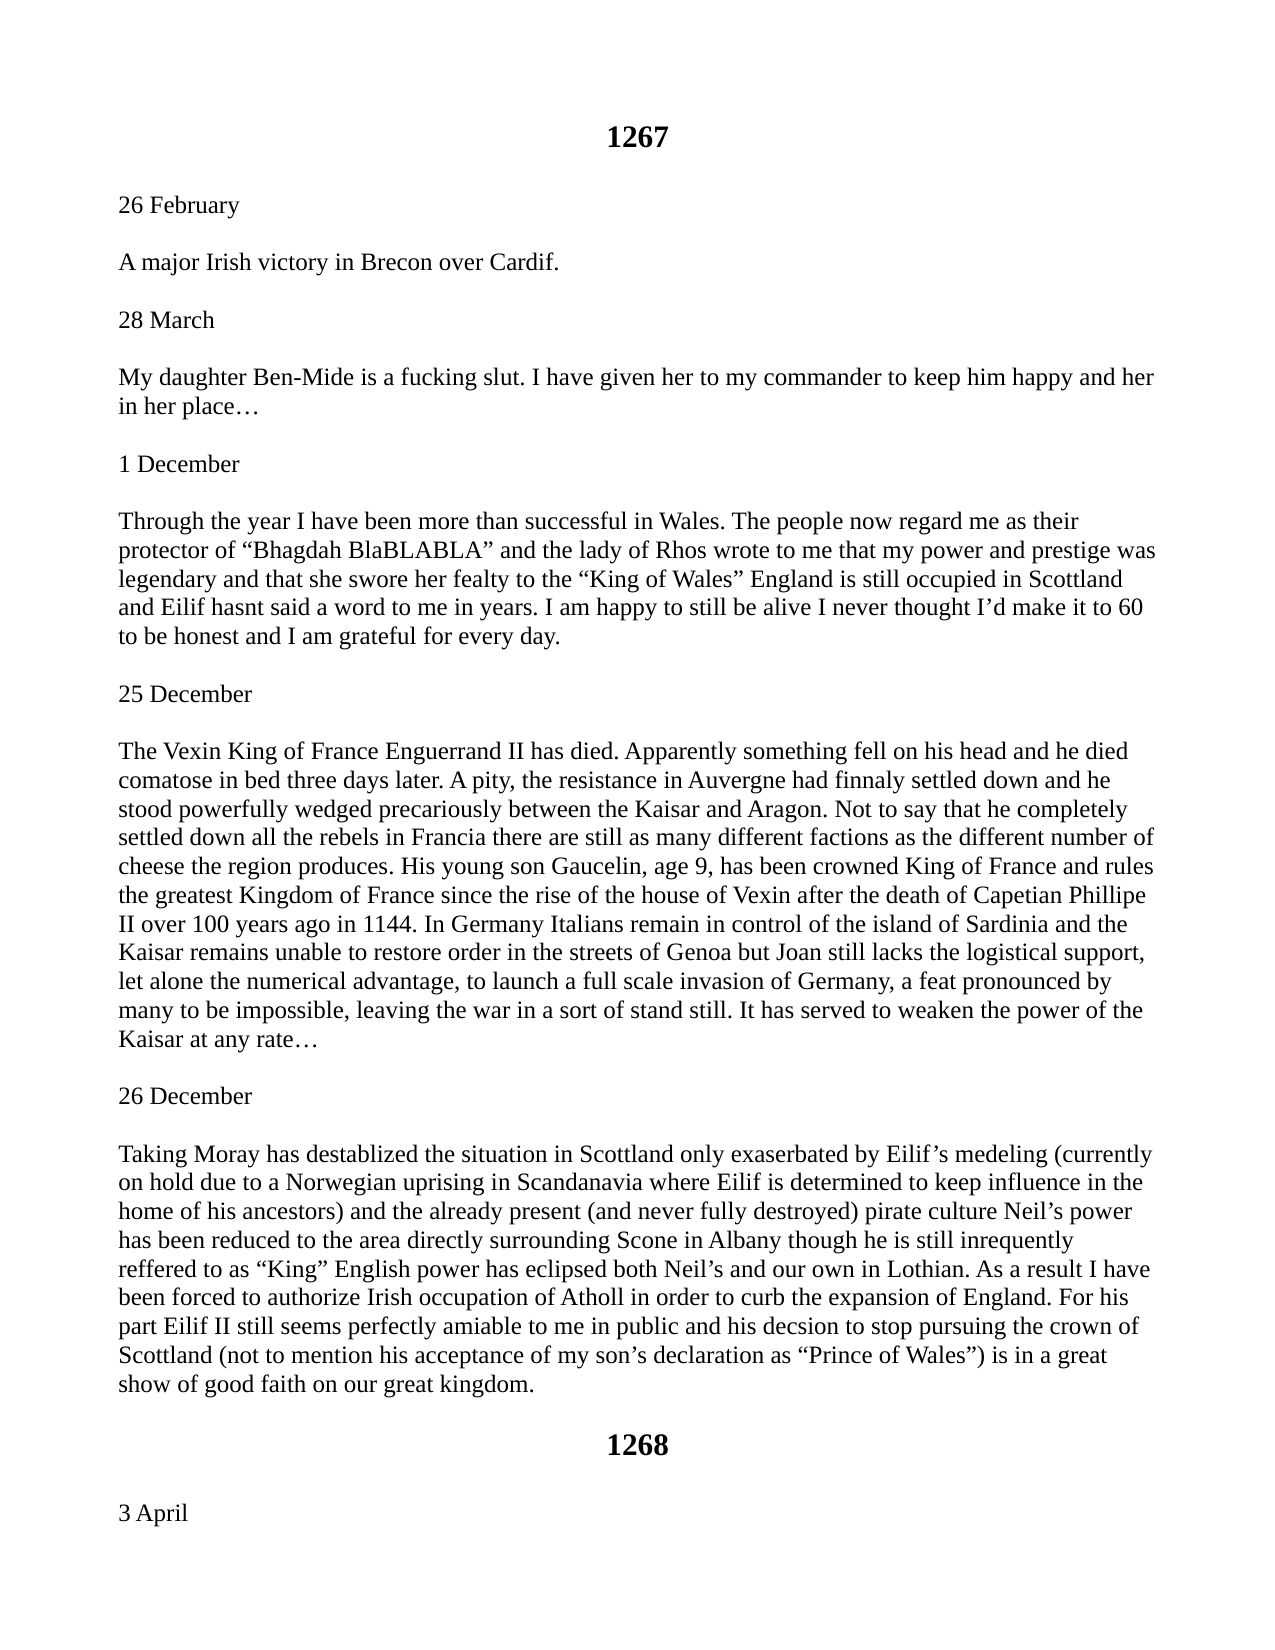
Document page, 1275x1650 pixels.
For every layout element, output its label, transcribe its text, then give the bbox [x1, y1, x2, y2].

text 28 March [118, 305, 1157, 334]
text Through the year I have been more than successful in Wales. The people now regard me as their protector of “Bhagdah BlaBLABLA” and the lady of Rhos wrote to me that my power and prestige was legendary and that she swore her fealty to the “King of Wales” England is still occupied in Scottland and Eilif hasnt said a word to me in years. I am happy to still be alive I never thought I’d make it to 60 to be honest and I am grateful for every day. [118, 506, 1157, 650]
text A major Irish victory in Brecon over Cardif. [118, 247, 1157, 276]
text 1267 [118, 118, 1157, 154]
text 26 December [118, 1081, 1157, 1110]
text The Vexin King of France Enguerrand II has died. Apparently something fell on his head and he died comatose in bed three days later. A pity, the resistance in Auvergne had finnaly settled down and he stood powerfully wedged precariously between the Kaisar and Aragon. Not to say that he completely settled down all the rebels in Francia there are still as many different factions as the different number of cheese the region produces. His young son Gaucelin, age 9, has been crowned King of France and rules the greatest Kingdom of France since the rise of the house of Vexin after the death of Capetian Phillipe II over 100 years ago in 1144. In Germany Italians remain in control of the island of Sardinia and the Kaisar remains unable to restore order in the streets of Genoa but Joan still lacks the logistical support, let alone the numerical advantage, to launch a full scale invasion of Germany, a feat pronounced by many to be impossible, leaving the war in a sort of stand still. It has served to weaken the power of the Kaisar at any rate… [118, 736, 1157, 1052]
text 26 February [118, 190, 1157, 219]
text My daughter Ben-Mide is a fucking slut. I have given her to my commander to keep him happy and her in her place… [118, 362, 1157, 420]
text 25 December [118, 679, 1157, 707]
text 1268 [118, 1426, 1157, 1462]
text 1 December [118, 449, 1157, 477]
text 3 April [118, 1498, 1157, 1527]
text Taking Moray has destablized the situation in Scottland only exaserbated by Eilif’s medeling (currently on hold due to a Norwegian uprising in Scandanavia where Eilif is determined to keep influence in the home of his ancestors) and the already present (and never fully destroyed) pirate culture Neil’s power has been reduced to the area directly surrounding Scone in Albany though he is still inrequently reffered to as “King” English power has eclipsed both Neil’s and our own in Lothian. As a result I have been forced to authorize Irish occupation of Atholl in order to curb the expansion of England. For his part Eilif II still seems perfectly amiable to me in public and his decsion to stop pursuing the crown of Scottland (not to mention his acceptance of my son’s declaration as “Prince of Wales”) is in a great show of good faith on our great kingdom. [118, 1139, 1157, 1397]
